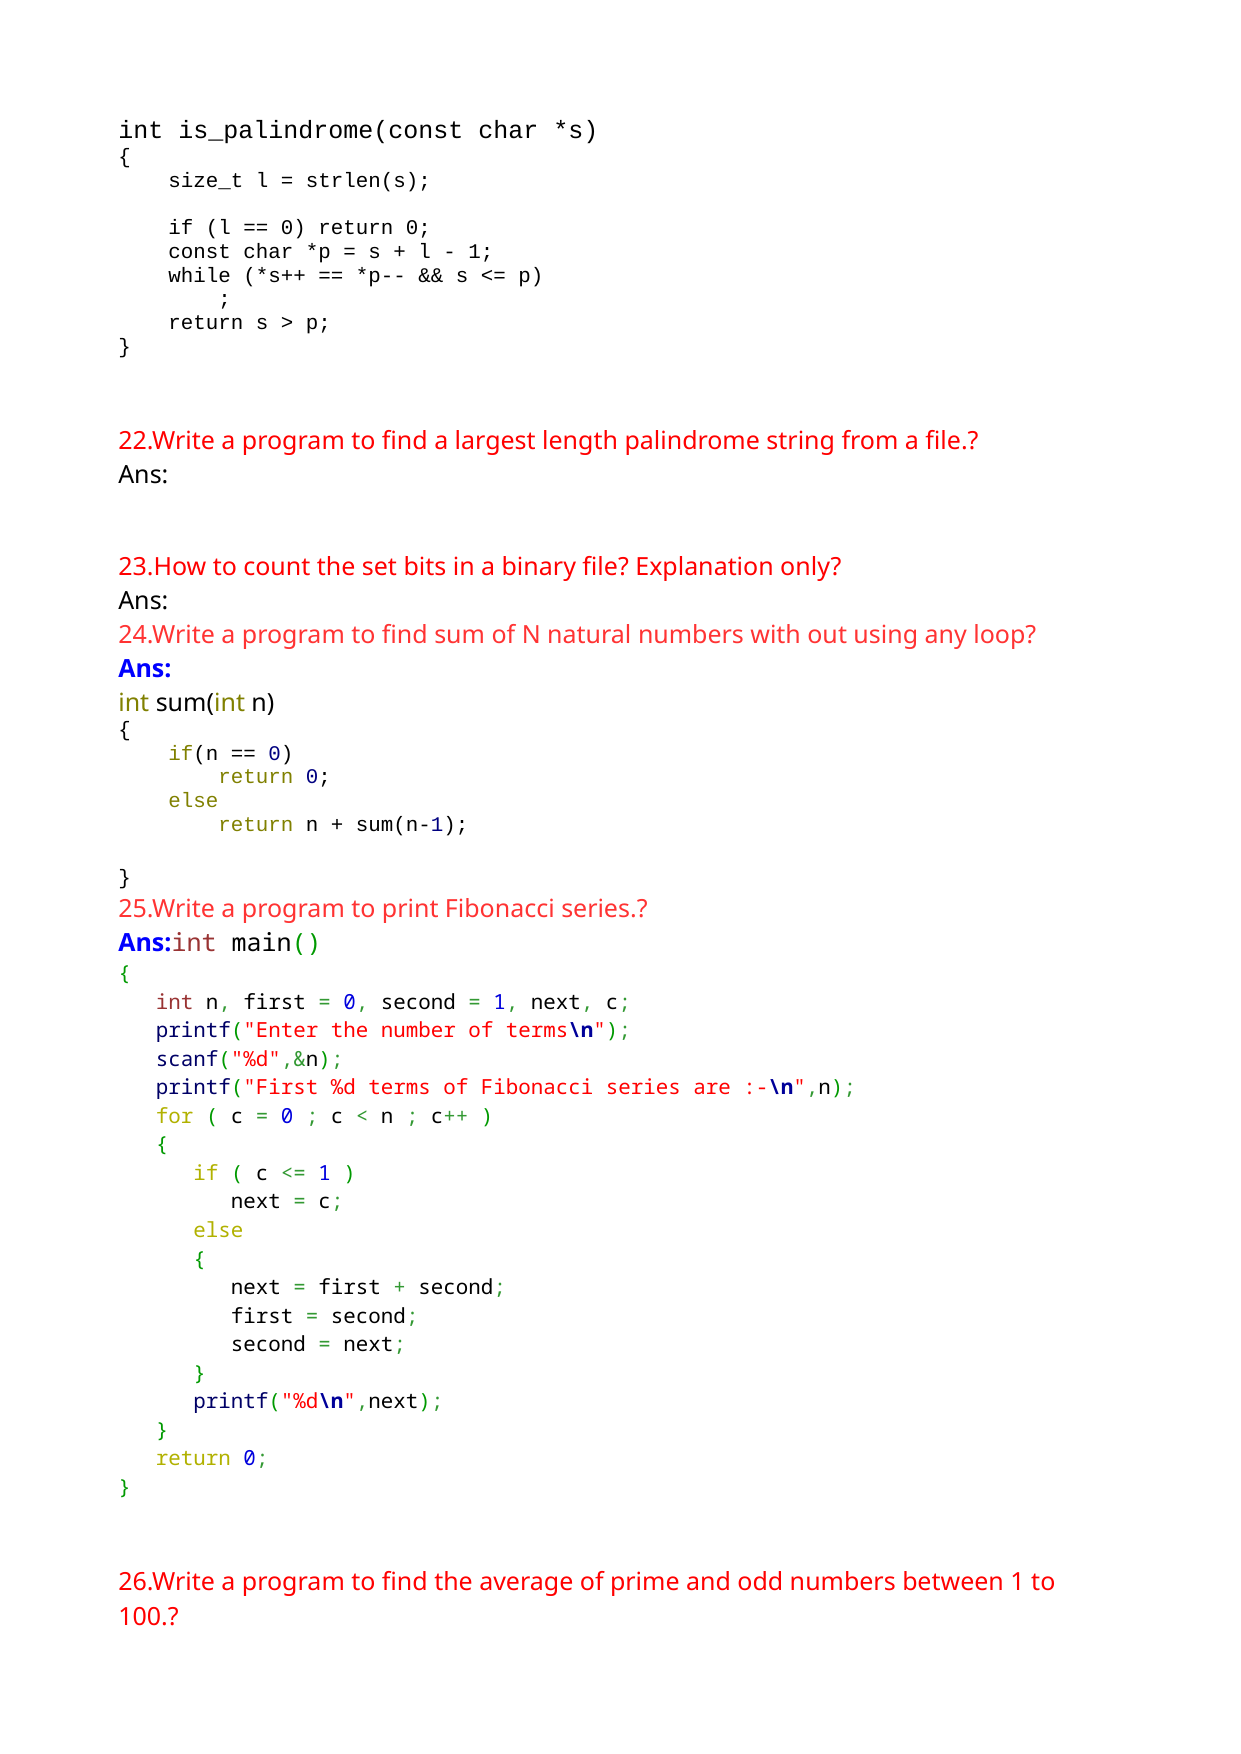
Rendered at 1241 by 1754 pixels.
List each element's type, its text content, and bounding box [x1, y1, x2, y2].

text if(n == 0) [118, 743, 1122, 766]
text for ( c = 0 ; c < n ; c++ ) [118, 1101, 1122, 1129]
text { [118, 146, 1122, 170]
text 24.Write a program to find sum of N natural numbers with out using any loop? [118, 617, 1122, 651]
text scanf("%d",&n); [118, 1044, 1122, 1072]
text { [118, 719, 1122, 743]
text { [118, 1244, 1122, 1272]
text while (*s++ == *p-- && s <= p) [118, 265, 1122, 288]
text 23.How to count the set bits in a binary file? Explanation only? [118, 549, 1122, 583]
text printf("%d\n",next); [118, 1386, 1122, 1415]
text } [118, 336, 1122, 359]
text second = next; [118, 1329, 1122, 1358]
text if ( c <= 1 ) [118, 1158, 1122, 1187]
text return s > p; [118, 312, 1122, 336]
text 22.Write a program to find a largest length palindrome string from a file.? [118, 423, 1122, 457]
text } [118, 1472, 1122, 1501]
text int is_palindrome(const char *s) [118, 118, 1122, 146]
text if (l == 0) return 0; [118, 217, 1122, 241]
text } [118, 1415, 1122, 1443]
text return 0; [118, 766, 1122, 790]
text next = first + second; [118, 1272, 1122, 1301]
text printf("First %d terms of Fibonacci series are :-\n",n); [118, 1072, 1122, 1101]
text 25.Write a program to print Fibonacci series.? [118, 890, 1122, 924]
text int n, first = 0, second = 1, next, c; [118, 987, 1122, 1015]
text Ans:int main() [118, 924, 1122, 958]
text printf("Enter the number of terms\n"); [118, 1015, 1122, 1044]
text size_t l = strlen(s); [118, 170, 1122, 194]
text else [118, 1215, 1122, 1244]
text 26.Write a program to find the average of prime and odd numbers between 1 to 100.? [118, 1564, 1122, 1632]
text Ans: [118, 457, 1122, 491]
text first = second; [118, 1301, 1122, 1329]
text Ans: [118, 651, 1122, 685]
text const char *p = s + l - 1; [118, 241, 1122, 265]
text return n + sum(n-1); [118, 813, 1122, 837]
text ; [118, 288, 1122, 312]
text next = c; [118, 1187, 1122, 1215]
text } [118, 867, 1122, 890]
text { [118, 958, 1122, 987]
text } [118, 1358, 1122, 1386]
text Ans: [118, 583, 1122, 617]
text int sum(int n) [118, 685, 1122, 719]
text { [118, 1129, 1122, 1158]
text else [118, 790, 1122, 813]
text return 0; [118, 1443, 1122, 1472]
